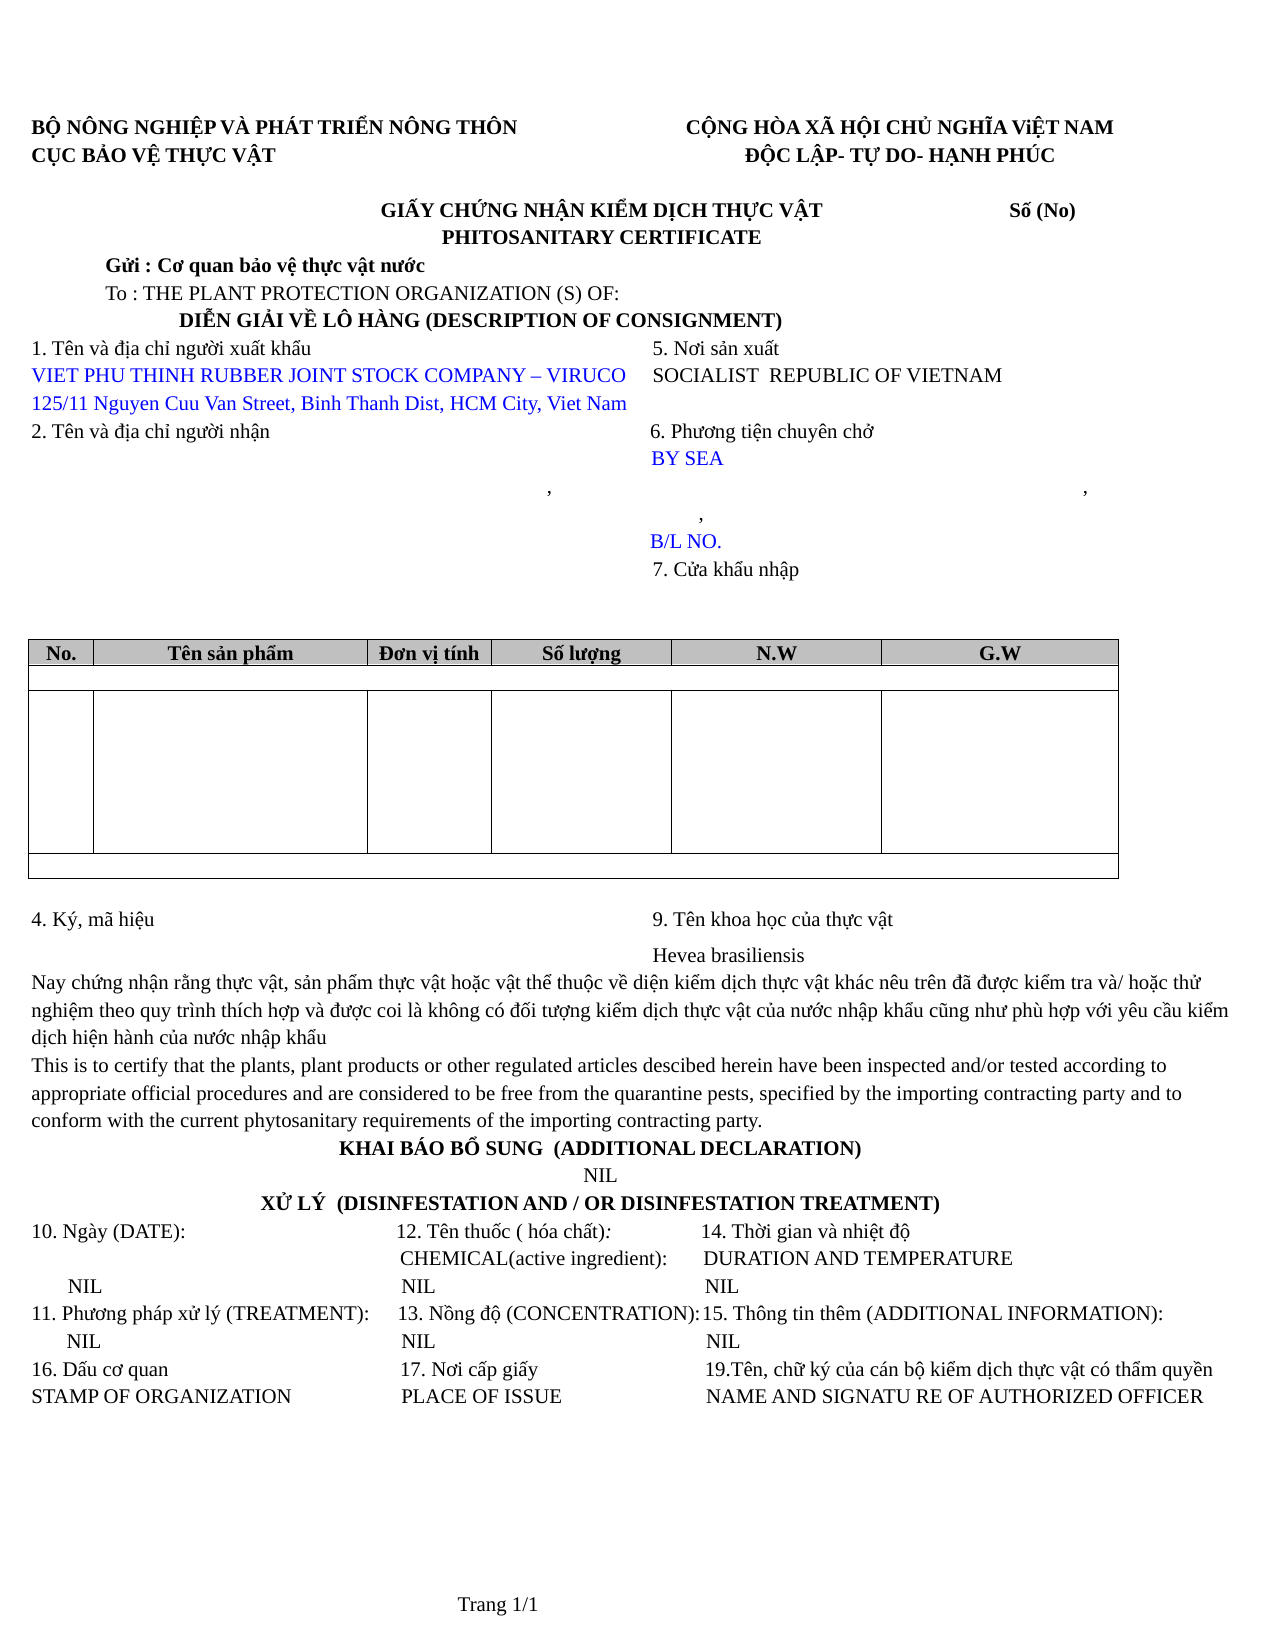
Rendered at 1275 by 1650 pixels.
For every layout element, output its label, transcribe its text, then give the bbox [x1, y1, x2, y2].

text NIL NIL NIL [31, 1274, 1243, 1298]
text CỤC BẢO VỆ THỰC VẬT ĐỘC LẬP- TỰ DO- HẠNH PHÚC [31, 142, 1243, 167]
table_cell <line.product_qty> [492, 691, 671, 853]
text KHAI BÁO BỔ SUNG (ADDITIONAL DECLARATION) [31, 1136, 1243, 1160]
text STAMP OF ORGANIZATION PLACE OF ISSUE NAME AND SIGNATU RE OF AUTHORIZED OFFICER [31, 1384, 1243, 1408]
text 2. Tên và địa chỉ người nhận 6. Phương tiện chuyên chở [31, 418, 1243, 443]
list 125/11 Nguyen Cuu Van Street, Binh Thanh Dist, HCM City, Viet Nam [31, 391, 1243, 415]
text 7. Cửa khẩu nhập [31, 557, 1243, 581]
text 11. Phương pháp xử lý (TREATMENT): 13. Nồng độ (CONCENTRATION): 15. Thông tin thêm (ADDITIONAL INFORMATION): [31, 1301, 1243, 1325]
table_cell <line.gross_weight> [882, 691, 1118, 853]
text 10. Ngày (DATE): 12. Tên thuốc ( hóa chất): 14. Thời gian và nhiệt độ [31, 1218, 1243, 1243]
text NIL [31, 1163, 1243, 1187]
text <o.date[8:10]> <get_month_name(int(o.date[5:7]))> <o.date[:4]> [31, 1439, 1243, 1463]
table_cell <for each="sequence,line in enumerate(o.draft_bl_line)"> [29, 666, 1118, 689]
text GIẤY CHỨNG NHẬN KIỂM DỊCH THỰC VẬT Số (No) [31, 198, 1243, 222]
text DIỄN GIẢI VỀ LÔ HÀNG (DESCRIPTION OF CONSIGNMENT) [31, 308, 1243, 332]
text <o.place_of_delivery> [31, 584, 1243, 608]
table_header Đơn vị tính [368, 640, 491, 664]
text Nay chứng nhận rằng thực vật, sản phẩm thực vật hoặc vật thể thuộc về diện kiểm dịch thực vật khác nêu trên đã được kiểm tra và/ hoặc thử nghiệm theo quy trình thích hợp và được coi là không có đối tượng kiểm dịch thực vật của nước nhập khẩu cũng như phù hợp với yêu cầu kiểm dịch hiện hành của nước nhập khẩu [31, 970, 1243, 1049]
text Gửi : Cơ quan bảo vệ thực vật nước [31, 253, 1243, 277]
text 4. Ký, mã hiệu 9. Tên khoa học của thực vật [31, 906, 1243, 931]
text XỬ LÝ (DISINFESTATION AND / OR DISINFESTATION TREATMENT) [31, 1191, 1243, 1215]
text conform with the current phytosanitary requirements of the importing contracting party. [31, 1108, 1243, 1132]
table_cell <line.product_uom and line.product_uom.name or ''> [368, 691, 491, 853]
text appropriate official procedures and are considered to be free from the quarantine pests, specified by the importing contracting party and to [31, 1081, 1243, 1104]
table_header Tên sản phẩm [94, 640, 367, 664]
table_header Số lượng [492, 640, 671, 664]
table_cell <line.net_weight> [672, 691, 881, 853]
table_header No. [29, 640, 93, 664]
table_cell <line.product_id and line.product_id.name or ''> [94, 691, 367, 853]
table_header G.W [882, 640, 1118, 664]
table_cell </for> [29, 854, 1118, 878]
text <o.note> Hevea brasiliensis [31, 942, 1243, 967]
text <o.notify_party_id and o.notify_party_id.street or ''>, <o.notify_party_id and o.notify_party_id.street2 or ''>, <o.notify_party_id.state_id and o.notify_party_id.state_id.name or ''>, <o.notify_party_id.country_id and o.notify_party_id.country_id.name or ''> B/L NO. <o.bl_no> [31, 474, 1243, 553]
text CHEMICAL(active ingredient): DURATION AND TEMPERATURE [31, 1246, 1243, 1270]
text <o.notify_party_id and o.notify_party_id.name or ''> BY SEA <o.ocean_vessel> [31, 446, 1243, 470]
text BỘ NÔNG NGHIỆP VÀ PHÁT TRIỂN NÔNG THÔN CỘNG HÒA XÃ HỘI CHỦ NGHĨA ViỆT NAM [31, 115, 1243, 139]
table_header N.W [672, 640, 881, 664]
text <o.port_of_loading> [31, 1412, 1243, 1436]
list VIET PHU THINH RUBBER JOINT STOCK COMPANY – VIRUCO SOCIALIST REPUBLIC OF VIETNAM [31, 363, 1243, 387]
table_cell <sequence + 1> [29, 691, 93, 853]
list 1. Tên và địa chỉ người xuất khẩu 5. Nơi sản xuất [31, 336, 1243, 360]
text NIL NIL NIL [31, 1329, 1243, 1353]
text This is to certify that the plants, plant products or other regulated articles descibed herein have been inspected and/or tested according to [31, 1053, 1243, 1077]
text PHITOSANITARY CERTIFICATE [31, 225, 1243, 249]
text To : THE PLANT PROTECTION ORGANIZATION (S) OF: <o.country_id and o.country_id.name or ''> [31, 281, 1243, 304]
text 16. Dấu cơ quan 17. Nơi cấp giấy 19.Tên, chữ ký của cán bộ kiểm dịch thực vật có thẩm quyền [31, 1357, 1243, 1381]
